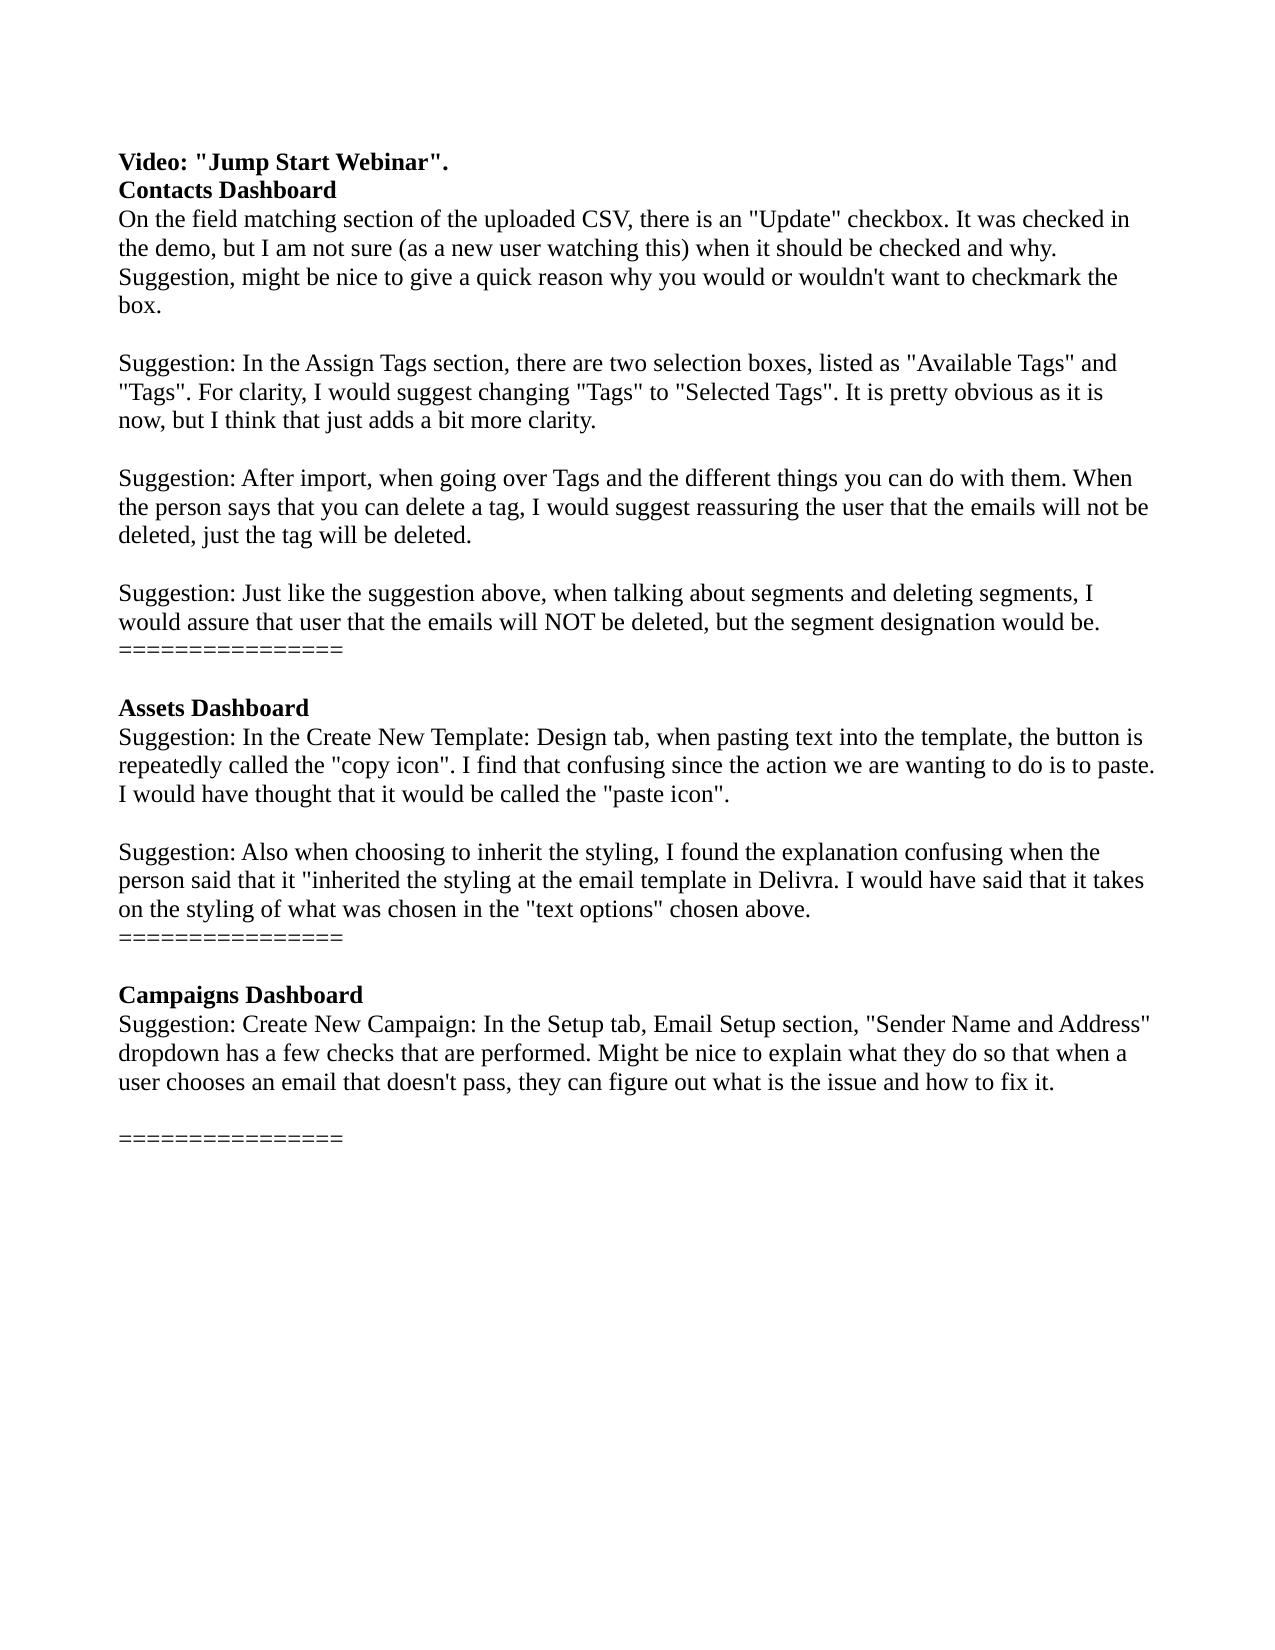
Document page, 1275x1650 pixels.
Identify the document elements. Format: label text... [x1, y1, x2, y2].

text ================ [118, 1124, 1157, 1153]
text Suggestion: After import, when going over Tags and the different things you can do with them. When the person says that you can delete a tag, I would suggest reassuring the user that the emails will not be deleted, just the tag will be deleted. [118, 463, 1157, 549]
text ================ [118, 636, 1157, 664]
text Suggestion: Also when choosing to inherit the styling, I found the explanation confusing when the person said that it "inherited the styling at the email template in Delivra. I would have said that it takes on the styling of what was chosen in the "text options" chosen above. [118, 837, 1157, 923]
text Suggestion: In the Create New Template: Design tab, when pasting text into the template, the button is repeatedly called the "copy icon". I find that confusing since the action we are wanting to do is to paste. I would have thought that it would be called the "paste icon". [118, 722, 1157, 808]
text Assets Dashboard [118, 693, 1157, 722]
text Suggestion: Just like the suggestion above, when talking about segments and deleting segments, I would assure that user that the emails will NOT be deleted, but the segment designation would be. [118, 578, 1157, 636]
text Contacts Dashboard [118, 176, 1157, 204]
text Suggestion: Create New Campaign: In the Setup tab, Email Setup section, "Sender Name and Address" dropdown has a few checks that are performed. Might be nice to explain what they do so that when a user chooses an email that doesn't pass, they can figure out what is the issue and how to fix it. [118, 1009, 1157, 1096]
text ================ [118, 923, 1157, 952]
text Suggestion: In the Assign Tags section, there are two selection boxes, listed as "Available Tags" and "Tags". For clarity, I would suggest changing "Tags" to "Selected Tags". It is pretty obvious as it is now, but I think that just adds a bit more clarity. [118, 348, 1157, 434]
text Video: "Jump Start Webinar". [118, 147, 1157, 176]
text On the field matching section of the uploaded CSV, there is an "Update" checkbox. It was checked in the demo, but I am not sure (as a new user watching this) when it should be checked and why. Suggestion, might be nice to give a quick reason why you would or wouldn't want to checkmark the box. [118, 204, 1157, 319]
text Campaigns Dashboard [118, 981, 1157, 1009]
